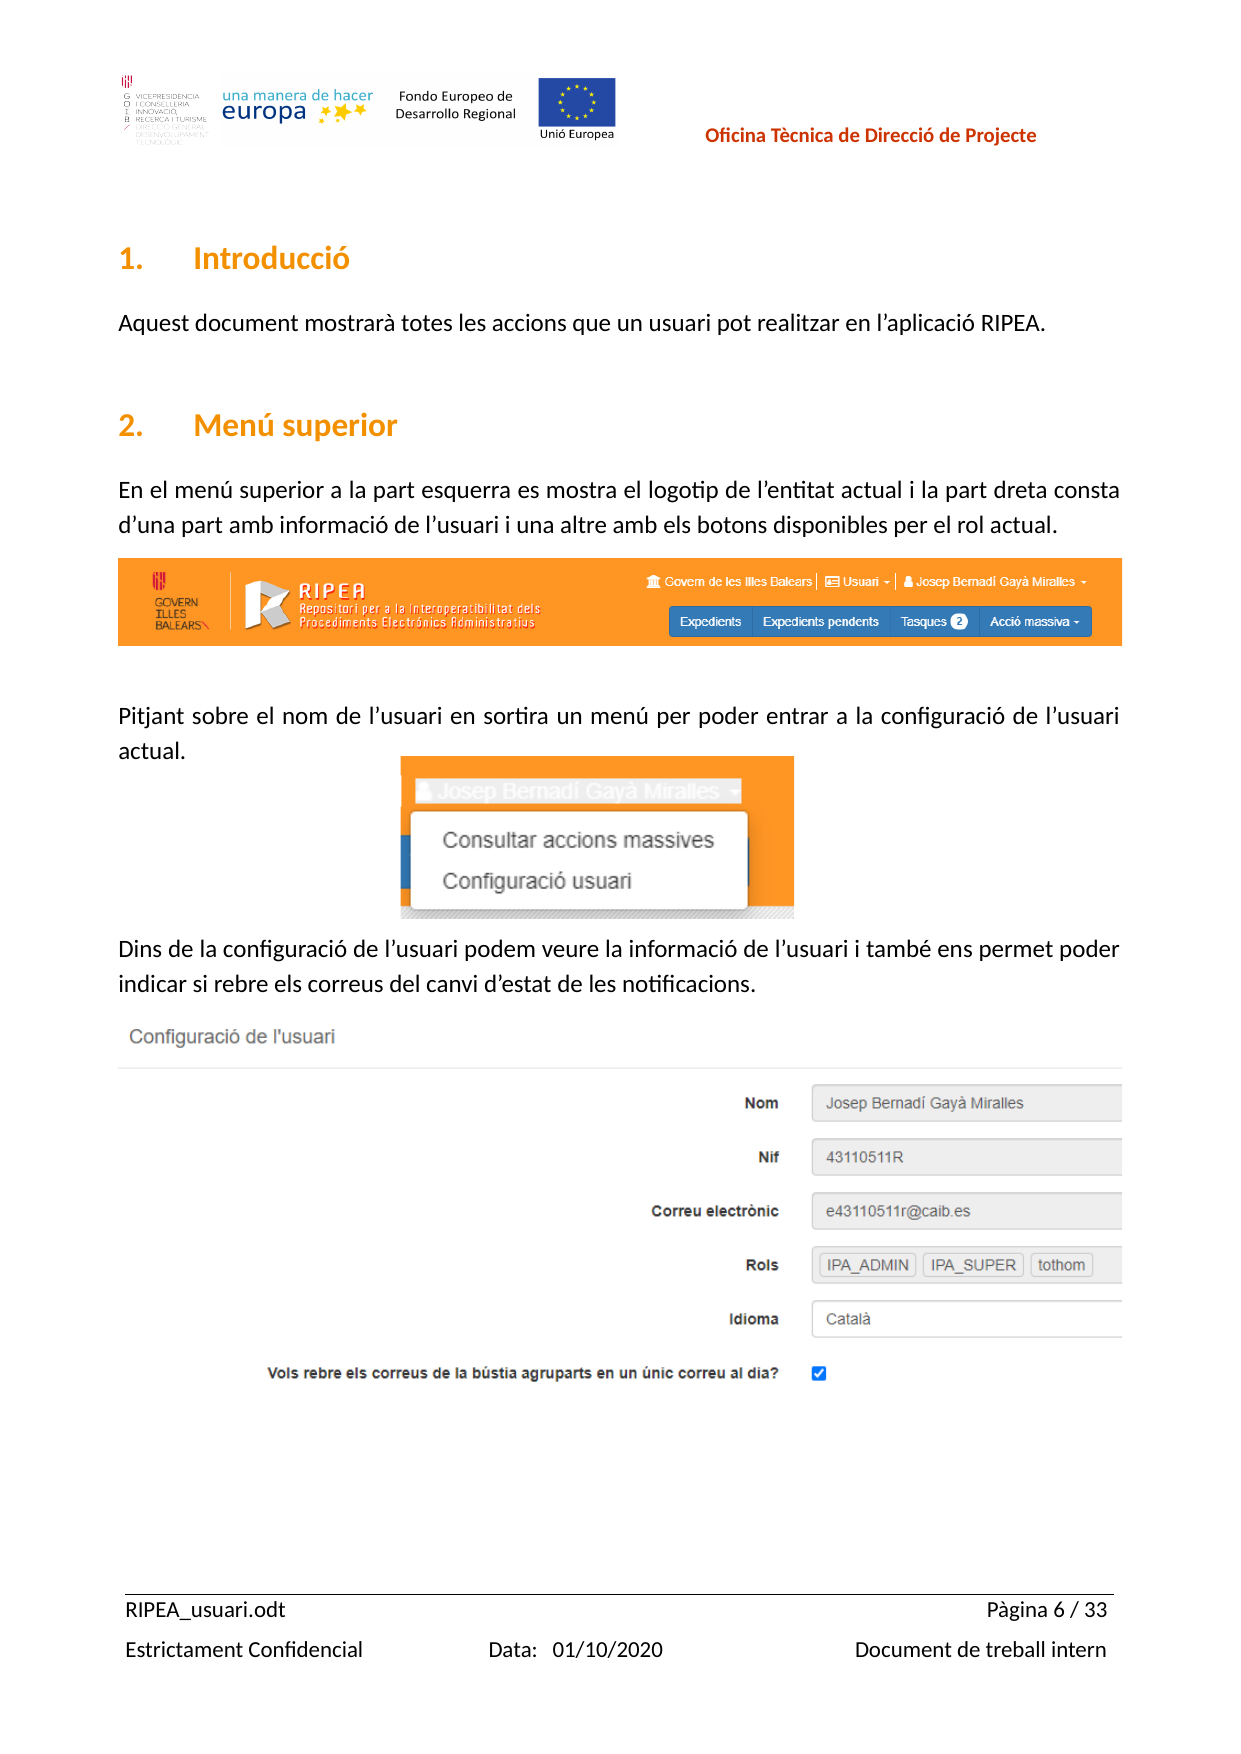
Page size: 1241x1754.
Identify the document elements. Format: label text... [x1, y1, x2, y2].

picture [219, 73, 621, 147]
picture [118, 558, 1123, 646]
text Pitjant sobre el nom de l’usuari en sortira un menú per poder entrar a la configuració de l’usuari actual. [118, 700, 1122, 765]
subtitle Menú superior [118, 404, 1122, 444]
picture [118, 73, 213, 147]
picture [118, 1017, 1123, 1395]
subtitle Introducció [118, 237, 1122, 277]
text En el menú superior a la part esquerra es mostra el logotip de l’entitat actual i la part dreta consta d’una part amb informació de l’usuari i una altre amb els botons disponibles per el rol actual. [118, 474, 1122, 539]
picture [400, 756, 795, 919]
text Dins de la configuració de l’usuari podem veure la informació de l’usuari i també ens permet poder indicar si rebre els correus del canvi d’estat de les notificacions. [118, 933, 1122, 999]
text Aquest document mostrarà totes les accions que un usuari pot realitzar en l’aplicació RIPEA. [118, 307, 1122, 337]
